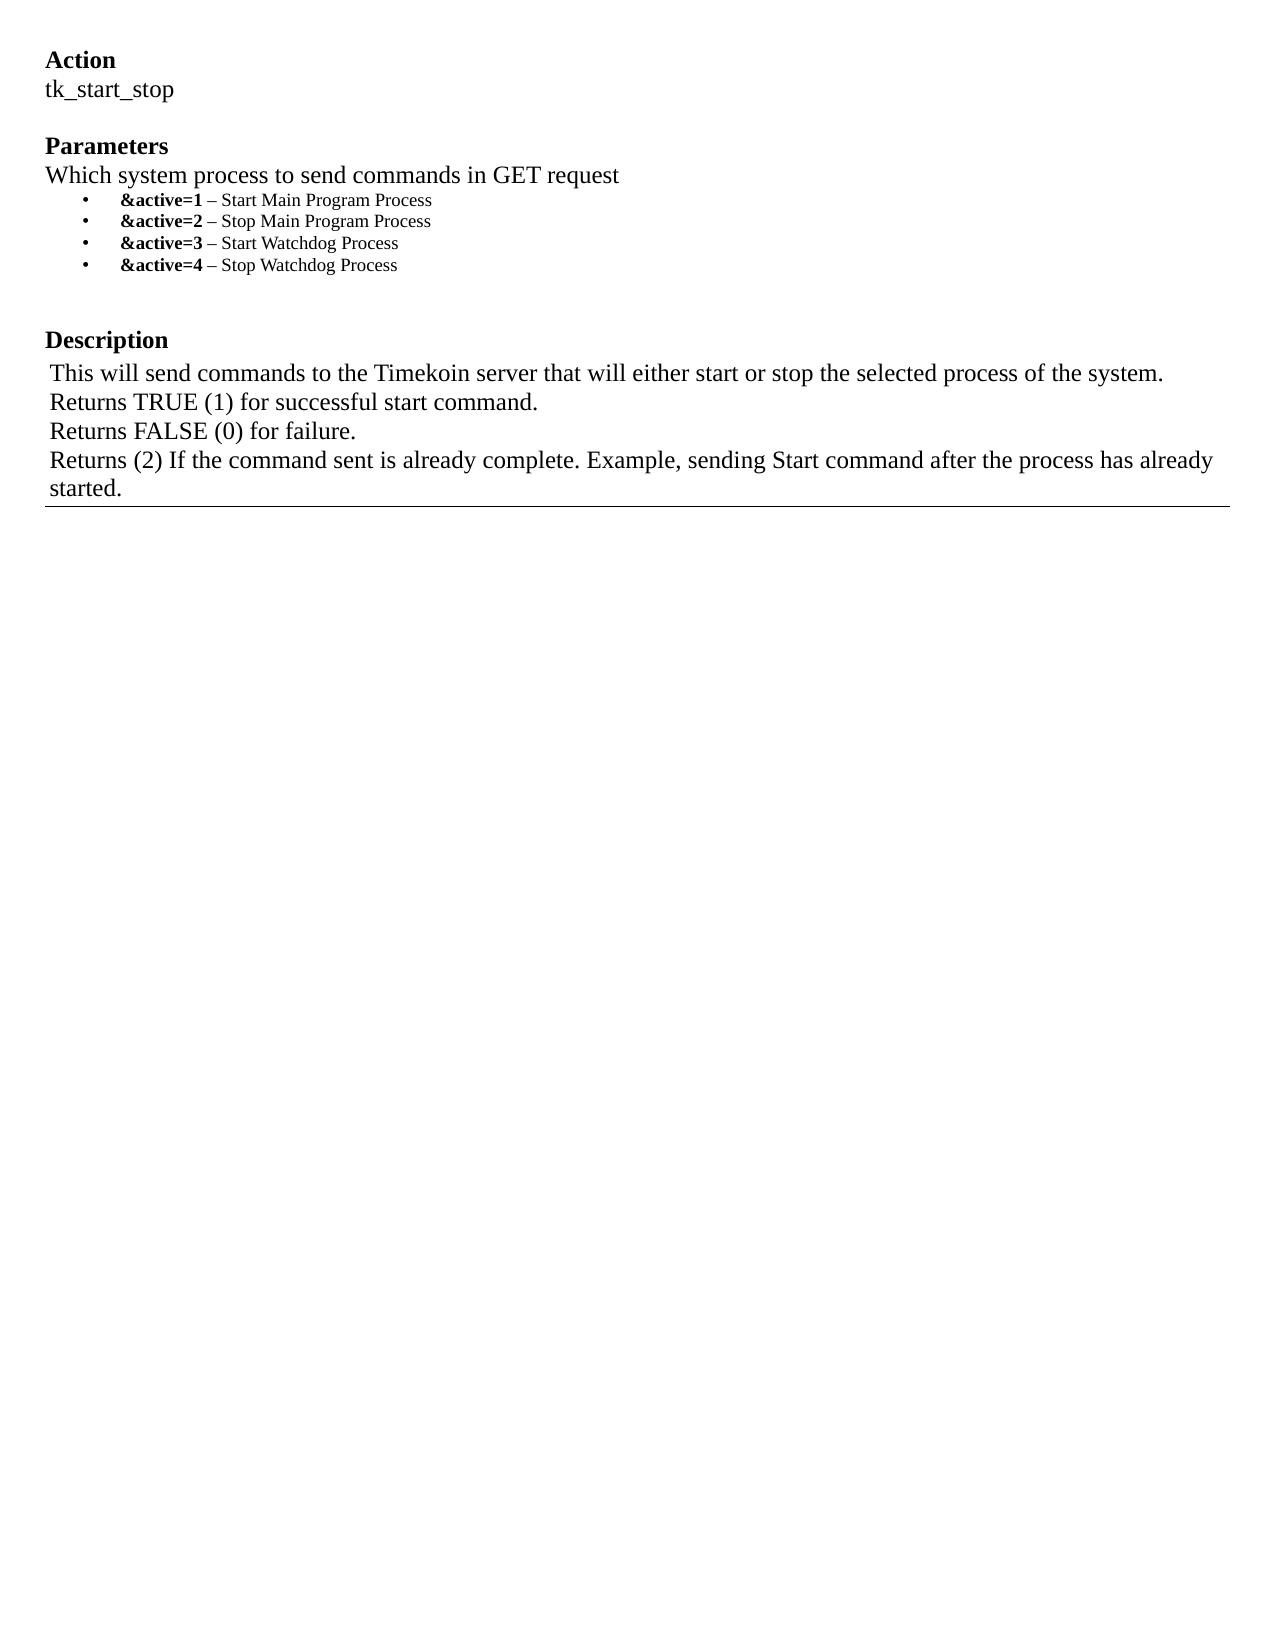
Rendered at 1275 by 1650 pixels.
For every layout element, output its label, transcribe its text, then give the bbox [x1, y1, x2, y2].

text Which system process to send commands in GET request [45, 160, 1230, 189]
text tk_start_stop [45, 74, 1230, 102]
list &active=2 – Stop Main Program Process [82, 210, 1230, 232]
text Parameters [45, 131, 1230, 160]
list &active=4 – Stop Watchdog Process [82, 253, 1230, 275]
list &active=1 – Start Main Program Process [82, 189, 1230, 210]
list &active=3 – Start Watchdog Process [82, 232, 1230, 253]
text This will send commands to the Timekoin server that will either start or stop the selected process of the system. Returns TRUE (1) for successful start command. Returns FALSE (0) for failure. Returns (2) If the command sent is already complete. Example, sending Start command after the process has already started. [45, 354, 1230, 506]
text Action [45, 45, 1230, 74]
text Description [45, 325, 1230, 354]
